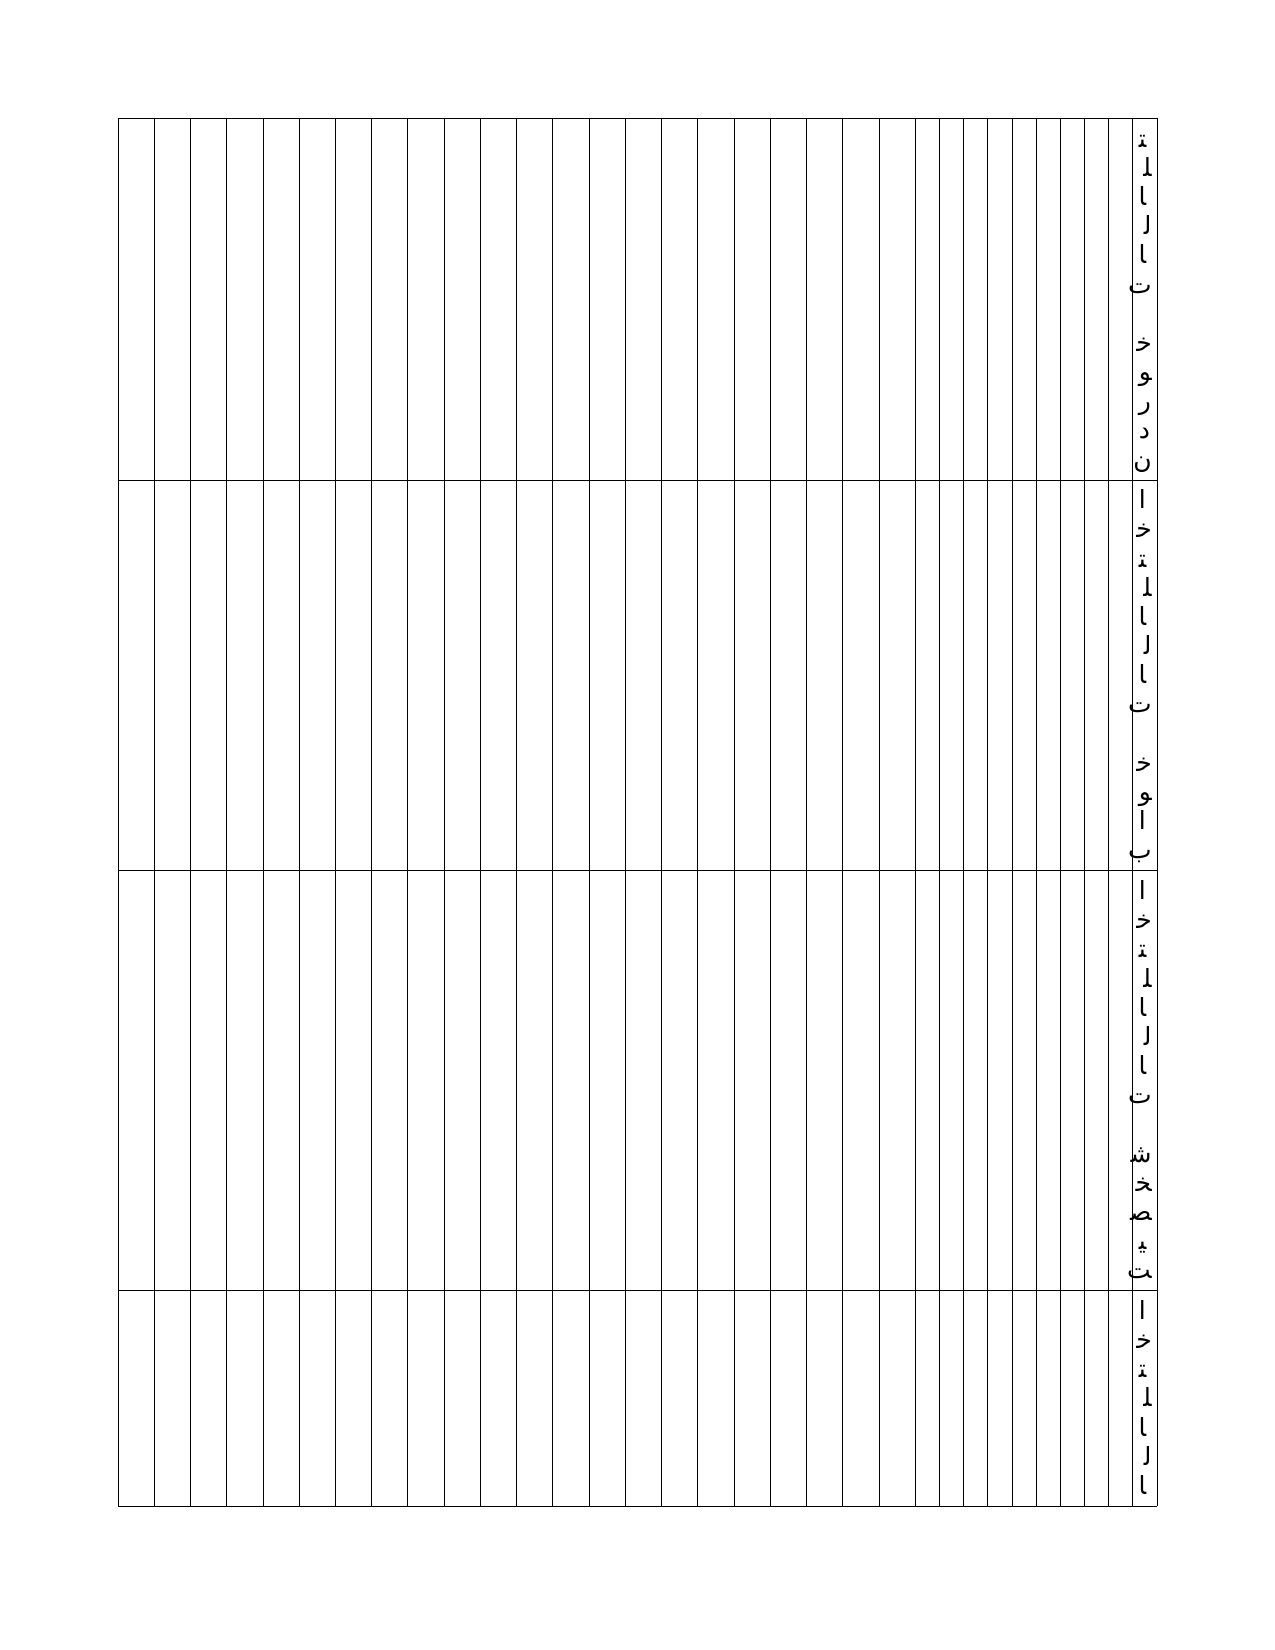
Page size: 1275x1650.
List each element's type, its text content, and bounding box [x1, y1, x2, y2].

table_cell [336, 481, 371, 870]
table_cell [1109, 481, 1132, 870]
table_cell [481, 871, 516, 1290]
table_cell [227, 1291, 263, 1506]
table_cell [940, 1291, 963, 1506]
table_cell [445, 481, 480, 870]
table_cell [1061, 871, 1084, 1290]
table_cell [155, 1291, 190, 1506]
table_cell [735, 871, 770, 1290]
table_cell [843, 481, 879, 870]
table_cell [880, 119, 915, 480]
table_cell [1037, 1291, 1060, 1506]
table_cell [264, 119, 299, 480]
table_cell [517, 871, 552, 1290]
table_cell [964, 119, 987, 480]
table_cell [119, 119, 154, 480]
table_cell [191, 119, 226, 480]
table_cell [771, 119, 806, 480]
table_cell [191, 1291, 226, 1506]
table_cell [590, 481, 625, 870]
table_cell [880, 871, 915, 1290]
table_cell [155, 119, 190, 480]
table_cell [843, 119, 879, 480]
table_cell [988, 481, 1012, 870]
table_cell [445, 1291, 480, 1506]
table_cell [964, 871, 987, 1290]
table_cell [300, 481, 335, 870]
table_cell [807, 871, 842, 1290]
table_cell [771, 871, 806, 1290]
table_cell [916, 481, 939, 870]
table_cell [698, 481, 734, 870]
table_cell [227, 481, 263, 870]
table_cell [445, 871, 480, 1290]
table_cell [662, 1291, 697, 1506]
table_cell [940, 481, 963, 870]
table_cell [336, 119, 371, 480]
table_cell [807, 119, 842, 480]
table_cell [372, 481, 407, 870]
table_cell [191, 871, 226, 1290]
table_cell [590, 119, 625, 480]
table_cell [964, 481, 987, 870]
table_cell [264, 481, 299, 870]
table_cell [1085, 1291, 1108, 1506]
table_cell [481, 119, 516, 480]
table_cell [1037, 481, 1060, 870]
table_cell [735, 119, 770, 480]
table_cell [916, 119, 939, 480]
table_cell [264, 1291, 299, 1506]
table_cell [735, 481, 770, 870]
table_cell [119, 1291, 154, 1506]
table_cell [1037, 119, 1060, 480]
table_cell [1085, 871, 1108, 1290]
table_cell [517, 1291, 552, 1506]
table_cell [590, 871, 625, 1290]
table_cell [988, 119, 1012, 480]
table_cell [1061, 1291, 1084, 1506]
table_cell [964, 1291, 987, 1506]
table_cell [155, 871, 190, 1290]
table_cell [408, 871, 444, 1290]
table_cell [988, 1291, 1012, 1506]
table_cell [1061, 481, 1084, 870]
table_cell [300, 871, 335, 1290]
table_cell [626, 119, 661, 480]
table_cell اختلالات خواب [1133, 481, 1157, 870]
table_cell [1109, 871, 1132, 1290]
table_cell [662, 119, 697, 480]
table_cell [1013, 871, 1036, 1290]
table_cell [1085, 119, 1108, 480]
table_cell [771, 481, 806, 870]
table_cell [553, 871, 589, 1290]
table_cell [481, 1291, 516, 1506]
table_cell [843, 871, 879, 1290]
table_cell [553, 119, 589, 480]
table_cell [517, 119, 552, 480]
table_cell [336, 1291, 371, 1506]
table_cell [807, 481, 842, 870]
table_cell [372, 119, 407, 480]
table_cell [940, 119, 963, 480]
table_cell [1013, 1291, 1036, 1506]
table_cell [408, 1291, 444, 1506]
table_cell [408, 119, 444, 480]
table_cell [662, 481, 697, 870]
table_cell [1085, 481, 1108, 870]
table_cell [119, 871, 154, 1290]
table_cell [553, 481, 589, 870]
table_cell [843, 1291, 879, 1506]
table_cell [626, 481, 661, 870]
table_cell [1037, 871, 1060, 1290]
table_cell [119, 481, 154, 870]
table_cell [698, 119, 734, 480]
table_cell [1109, 1291, 1132, 1506]
table_cell [880, 1291, 915, 1506]
table_cell [336, 871, 371, 1290]
table_cell [227, 871, 263, 1290]
table_cell [300, 1291, 335, 1506]
table_cell [1013, 481, 1036, 870]
table_cell [662, 871, 697, 1290]
table_cell [1109, 119, 1132, 480]
table_cell [916, 871, 939, 1290]
table_cell [1013, 119, 1036, 480]
table_cell [807, 1291, 842, 1506]
table_cell [940, 871, 963, 1290]
table_cell [771, 1291, 806, 1506]
table_cell اختلالات خوردن [1133, 119, 1157, 480]
table_cell [408, 481, 444, 870]
table_cell [300, 119, 335, 480]
table_cell اختلالات شخصیت [1133, 871, 1157, 1290]
table_cell [698, 871, 734, 1290]
table_cell [155, 481, 190, 870]
table_cell [880, 481, 915, 870]
table_cell [372, 1291, 407, 1506]
table_cell [916, 1291, 939, 1506]
table_cell [590, 1291, 625, 1506]
table_cell اختلالات انطباقی انطباقی [1133, 1291, 1157, 1506]
table_cell [445, 119, 480, 480]
table_cell [517, 481, 552, 870]
table_cell [372, 871, 407, 1290]
table_cell [227, 119, 263, 480]
table_cell [264, 871, 299, 1290]
table_cell [1061, 119, 1084, 480]
table_cell [553, 1291, 589, 1506]
table_cell [735, 1291, 770, 1506]
table_cell [481, 481, 516, 870]
table_cell [626, 1291, 661, 1506]
table_cell [698, 1291, 734, 1506]
table_cell [191, 481, 226, 870]
table_cell [626, 871, 661, 1290]
table_cell [988, 871, 1012, 1290]
